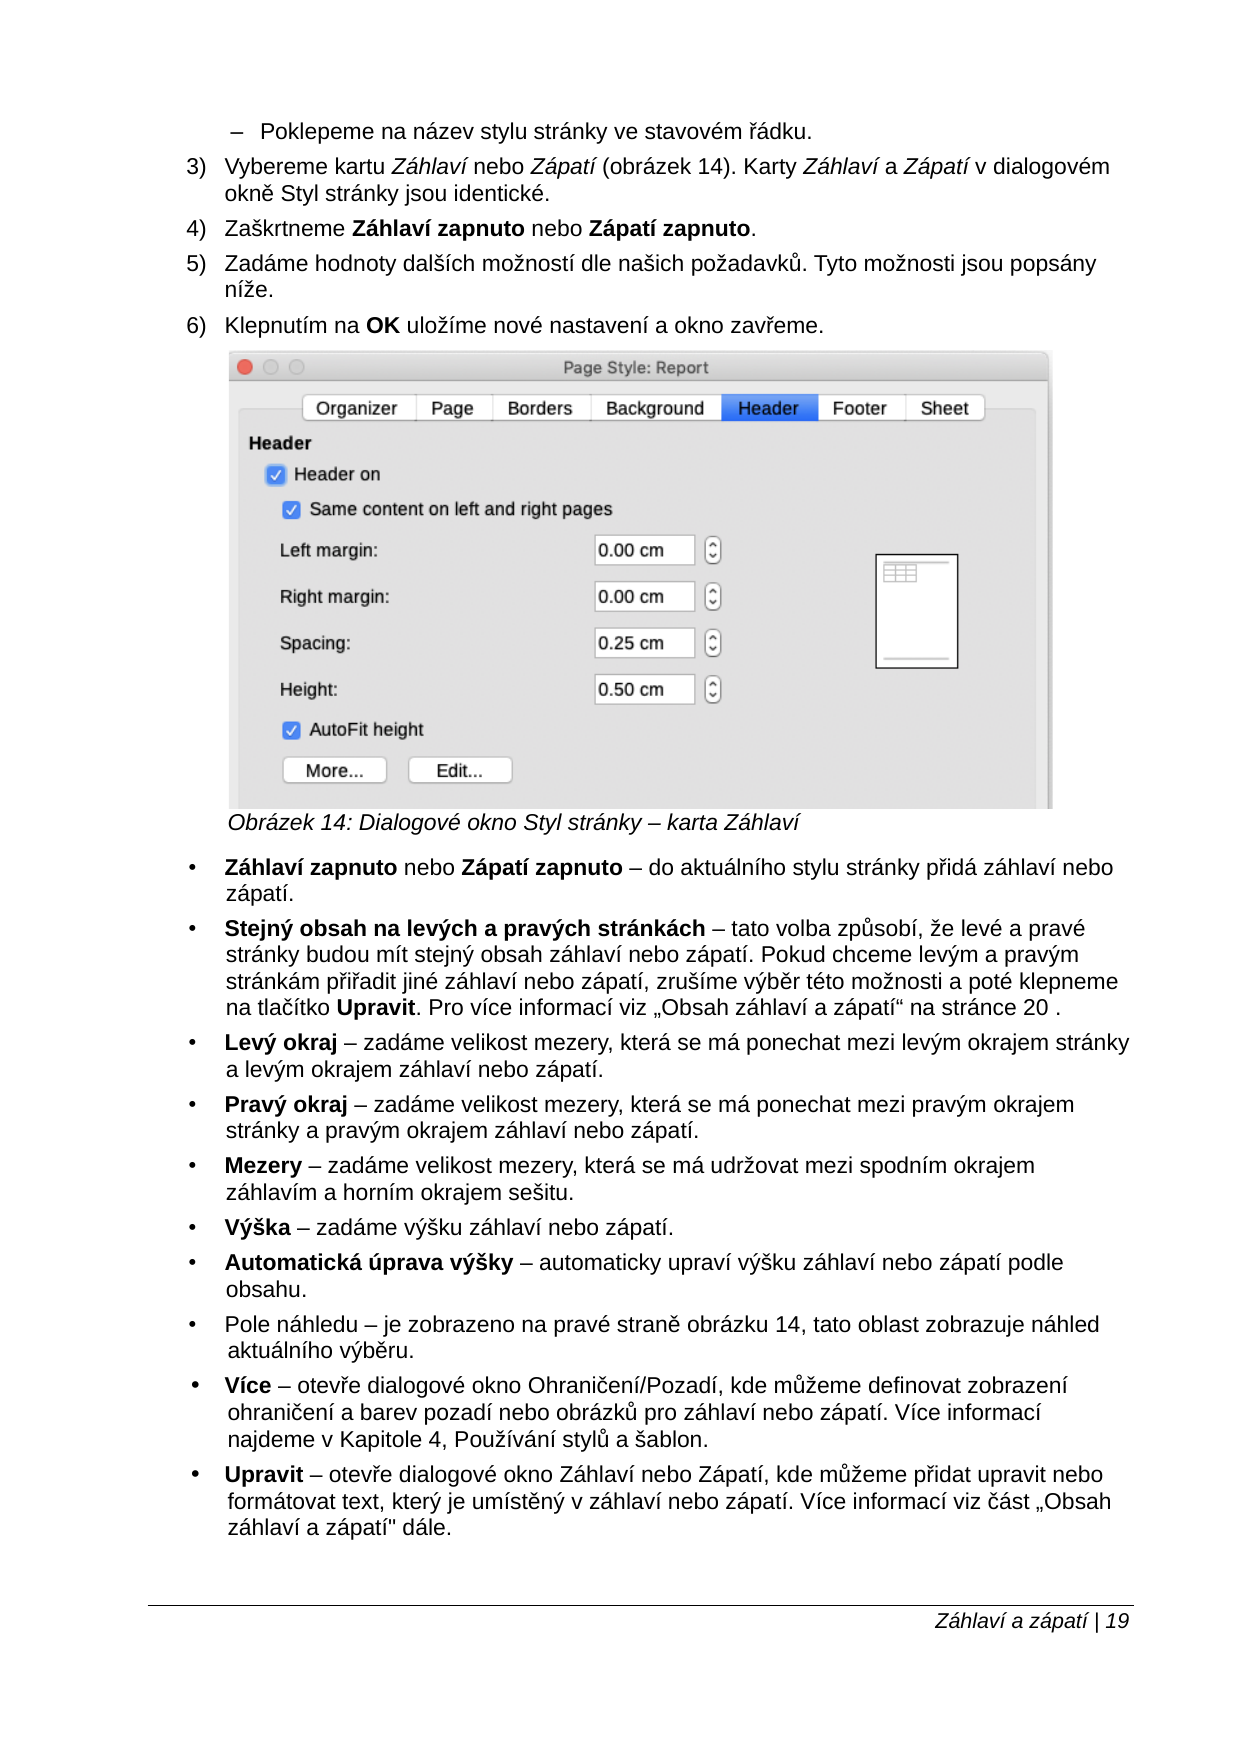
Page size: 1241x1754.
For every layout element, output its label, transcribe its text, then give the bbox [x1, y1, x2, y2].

list Levý okraj – zadáme velikost mezery, která se má ponechat mezi levým okrajem stránky a levým okrajem záhlaví nebo zápatí. [185, 1026, 1134, 1082]
list Výška – zadáme výšku záhlaví nebo zápatí. [185, 1211, 1134, 1240]
list Pole náhledu – je zobrazeno na pravé straně obrázku 14, tato oblast zobrazuje náhled aktuálního výběru. [185, 1308, 1134, 1363]
list Automatická úprava výšky – automaticky upraví výšku záhlaví nebo zápatí podle obsahu. [185, 1246, 1134, 1302]
list Zaškrtneme Záhlaví zapnuto nebo Zápatí zapnuto. [207, 215, 1134, 241]
picture [228, 350, 1053, 809]
list Vybereme kartu Záhlaví nebo Zápatí (obrázek 14). Karty Záhlaví a Zápatí v dialogovém okně Styl stránky jsou identické. [207, 153, 1134, 206]
text Obrázek 14: Dialogové okno Styl stránky – karta Záhlaví [227, 350, 1054, 835]
list Mezery – zadáme velikost mezery, která se má udržovat mezi spodním okrajem záhlavím a horním okrajem sešitu. [185, 1149, 1134, 1205]
list Poklepeme na název stylu stránky ve stavovém řádku. [230, 118, 1134, 144]
list Více – otevře dialogové okno Ohraničení/Pozadí, kde můžeme definovat zobrazení ohraničení a barev pozadí nebo obrázků pro záhlaví nebo zápatí. Více informací najdeme v Kapitole 4, Používání stylů a šablon. [185, 1369, 1134, 1452]
list Klepnutím na OK uložíme nové nastavení a okno zavřeme. [207, 312, 1134, 338]
list Zadáme hodnoty dalších možností dle našich požadavků. Tyto možnosti jsou popsány níže. [207, 250, 1134, 303]
list Záhlaví zapnuto nebo Zápatí zapnuto – do aktuálního stylu stránky přidá záhlaví nebo zápatí. [185, 851, 1134, 906]
list Stejný obsah na levých a pravých stránkách – tato volba způsobí, že levé a pravé stránky budou mít stejný obsah záhlaví nebo zápatí. Pokud chceme levým a pravým stránkám přiřadit jiné záhlaví nebo zápatí, zrušíme výběr této možnosti a poté klepneme na tlačítko Upravit. Pro více informací viz „Obsah záhlaví nebo zápatí“ na stránce 18 . [185, 912, 1134, 1020]
list Pravý okraj – zadáme velikost mezery, která se má ponechat mezi pravým okrajem stránky a pravým okrajem záhlaví nebo zápatí. [185, 1088, 1134, 1143]
list Upravit – otevře dialogové okno Záhlaví nebo Zápatí, kde můžeme přidat upravit nebo formátovat text, který je umístěný v záhlaví nebo zápatí. Více informací viz část „Obsah záhlaví a zápatí" dále. [185, 1458, 1134, 1543]
